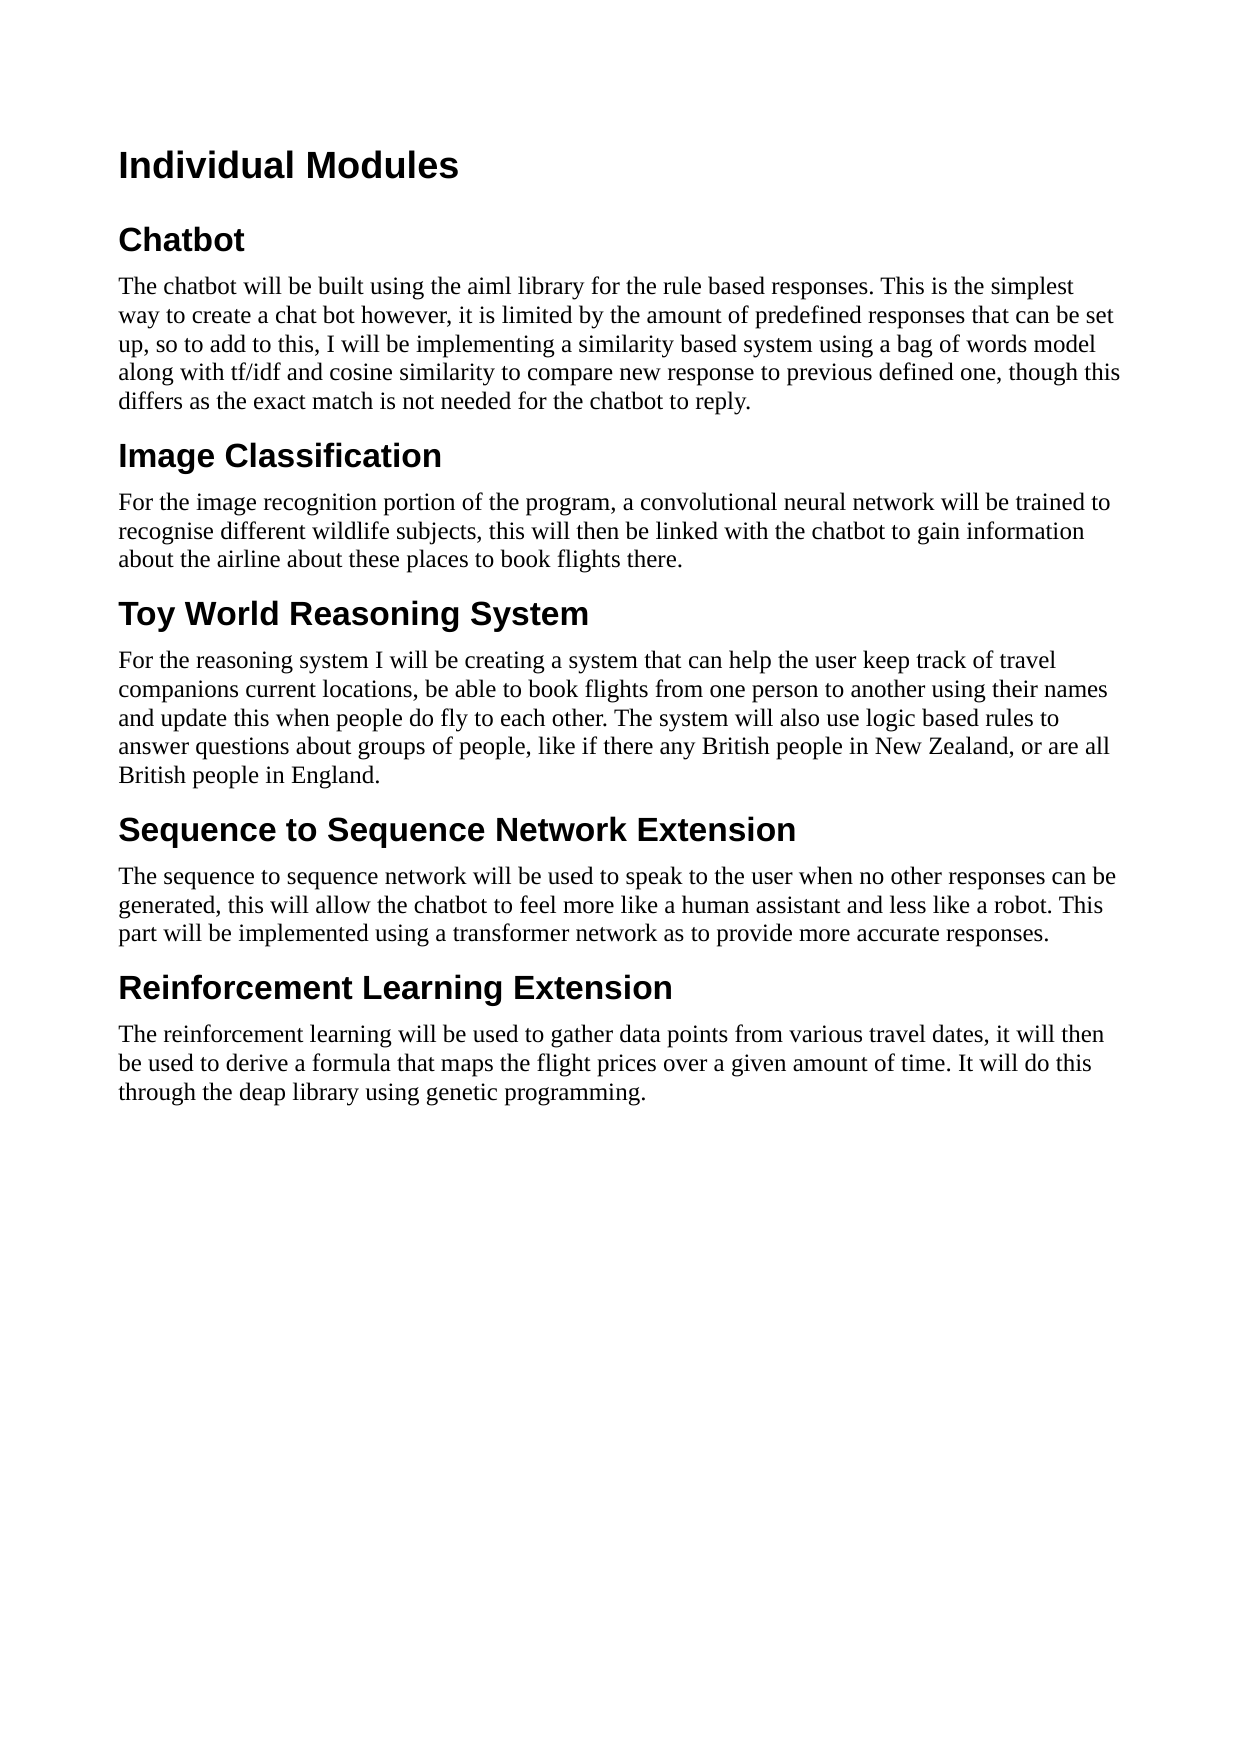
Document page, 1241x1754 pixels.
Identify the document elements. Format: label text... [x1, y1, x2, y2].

subtitle Reinforcement Learning Extension [118, 968, 1122, 1007]
text The chatbot will be built using the aiml library for the rule based responses. This is the simplest way to create a chat bot however, it is limited by the amount of predefined responses that can be set up, so to add to this, I will be implementing a similarity based system using a bag of words model along with tf/idf and cosine similarity to compare new response to previous defined one, though this differs as the exact match is not needed for the chatbot to reply. [118, 271, 1122, 415]
subtitle Chatbot [118, 220, 1122, 259]
text For the reasoning system I will be creating a system that can help the user keep track of travel companions current locations, be able to book flights from one person to another using their names and update this when people do fly to each other. The system will also use logic based rules to answer questions about groups of people, like if there any British people in New Zealand, or are all British people in England. [118, 645, 1122, 789]
subtitle Toy World Reasoning System [118, 594, 1122, 633]
subtitle Sequence to Sequence Network Extension [118, 810, 1122, 848]
text The reinforcement learning will be used to gather data points from various travel dates, it will then be used to derive a formula that maps the flight prices over a given amount of time. It will do this through the deap library using genetic programming. [118, 1019, 1122, 1105]
subtitle Image Classification [118, 436, 1122, 474]
subtitle Individual Modules [118, 143, 1122, 187]
text For the image recognition portion of the program, a convolutional neural network will be trained to recognise different wildlife subjects, this will then be linked with the chatbot to gain information about the airline about these places to book flights there. [118, 487, 1122, 573]
text The sequence to sequence network will be used to speak to the user when no other responses can be generated, this will allow the chatbot to feel more like a human assistant and less like a robot. This part will be implemented using a transformer network as to provide more accurate responses. [118, 861, 1122, 947]
